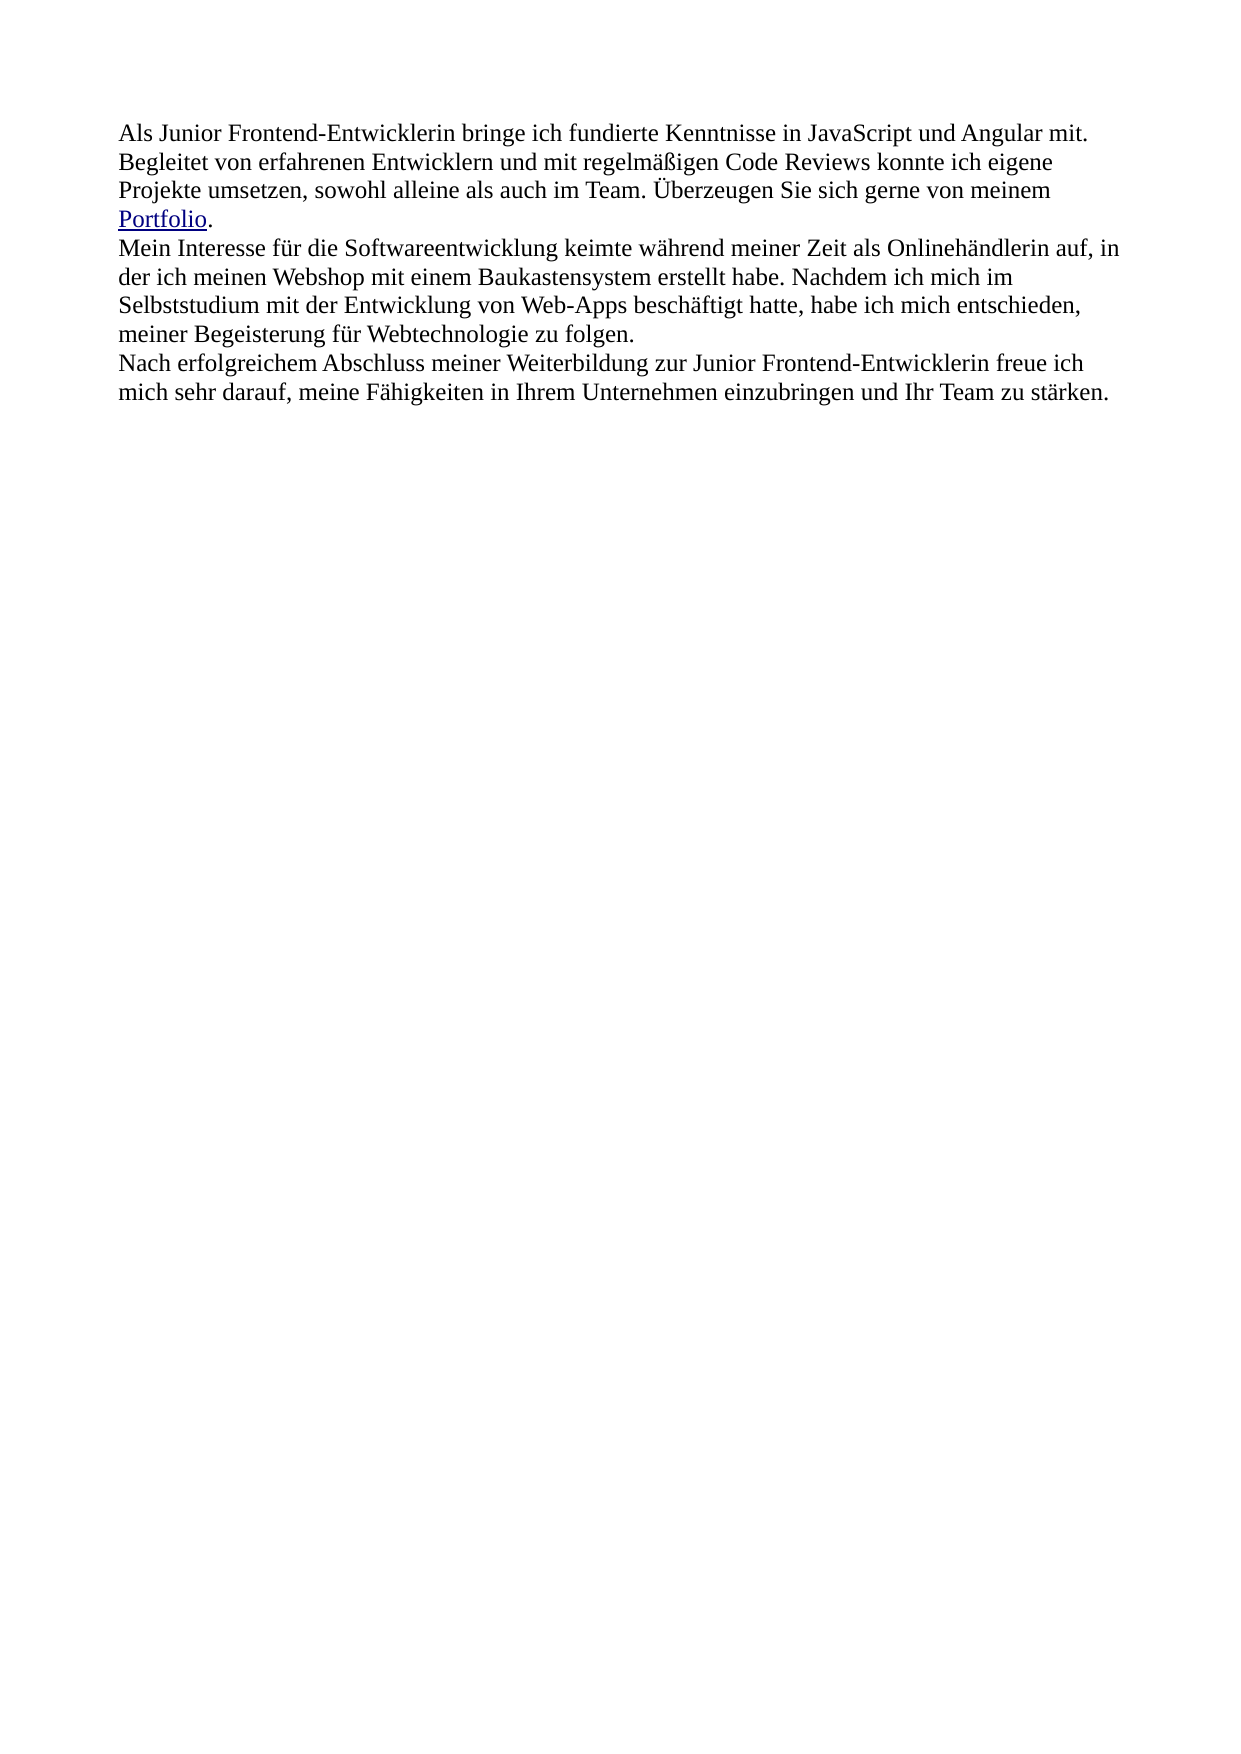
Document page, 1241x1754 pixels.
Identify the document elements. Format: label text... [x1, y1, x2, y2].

text Als Junior Frontend-Entwicklerin bringe ich fundierte Kenntnisse in JavaScript und Angular mit. Begleitet von erfahrenen Entwicklern und mit regelmäßigen Code Reviews konnte ich eigene Projekte umsetzen, sowohl alleine als auch im Team. Überzeugen Sie sich gerne von meinem Portfolio. Mein Interesse für die Softwareentwicklung keimte während meiner Zeit als Onlinehändlerin auf, in der ich meinen Webshop mit einem Baukastensystem erstellt habe. Nachdem ich mich im Selbststudium mit der Entwicklung von Web-Apps beschäftigt hatte, habe ich mich entschieden, meiner Begeisterung für Webtechnologie zu folgen. Nach erfolgreichem Abschluss meiner Weiterbildung zur Junior Frontend-Entwicklerin freue ich mich sehr darauf, meine Fähigkeiten in Ihrem Unternehmen einzubringen und Ihr Team zu stärken. [118, 118, 1122, 406]
